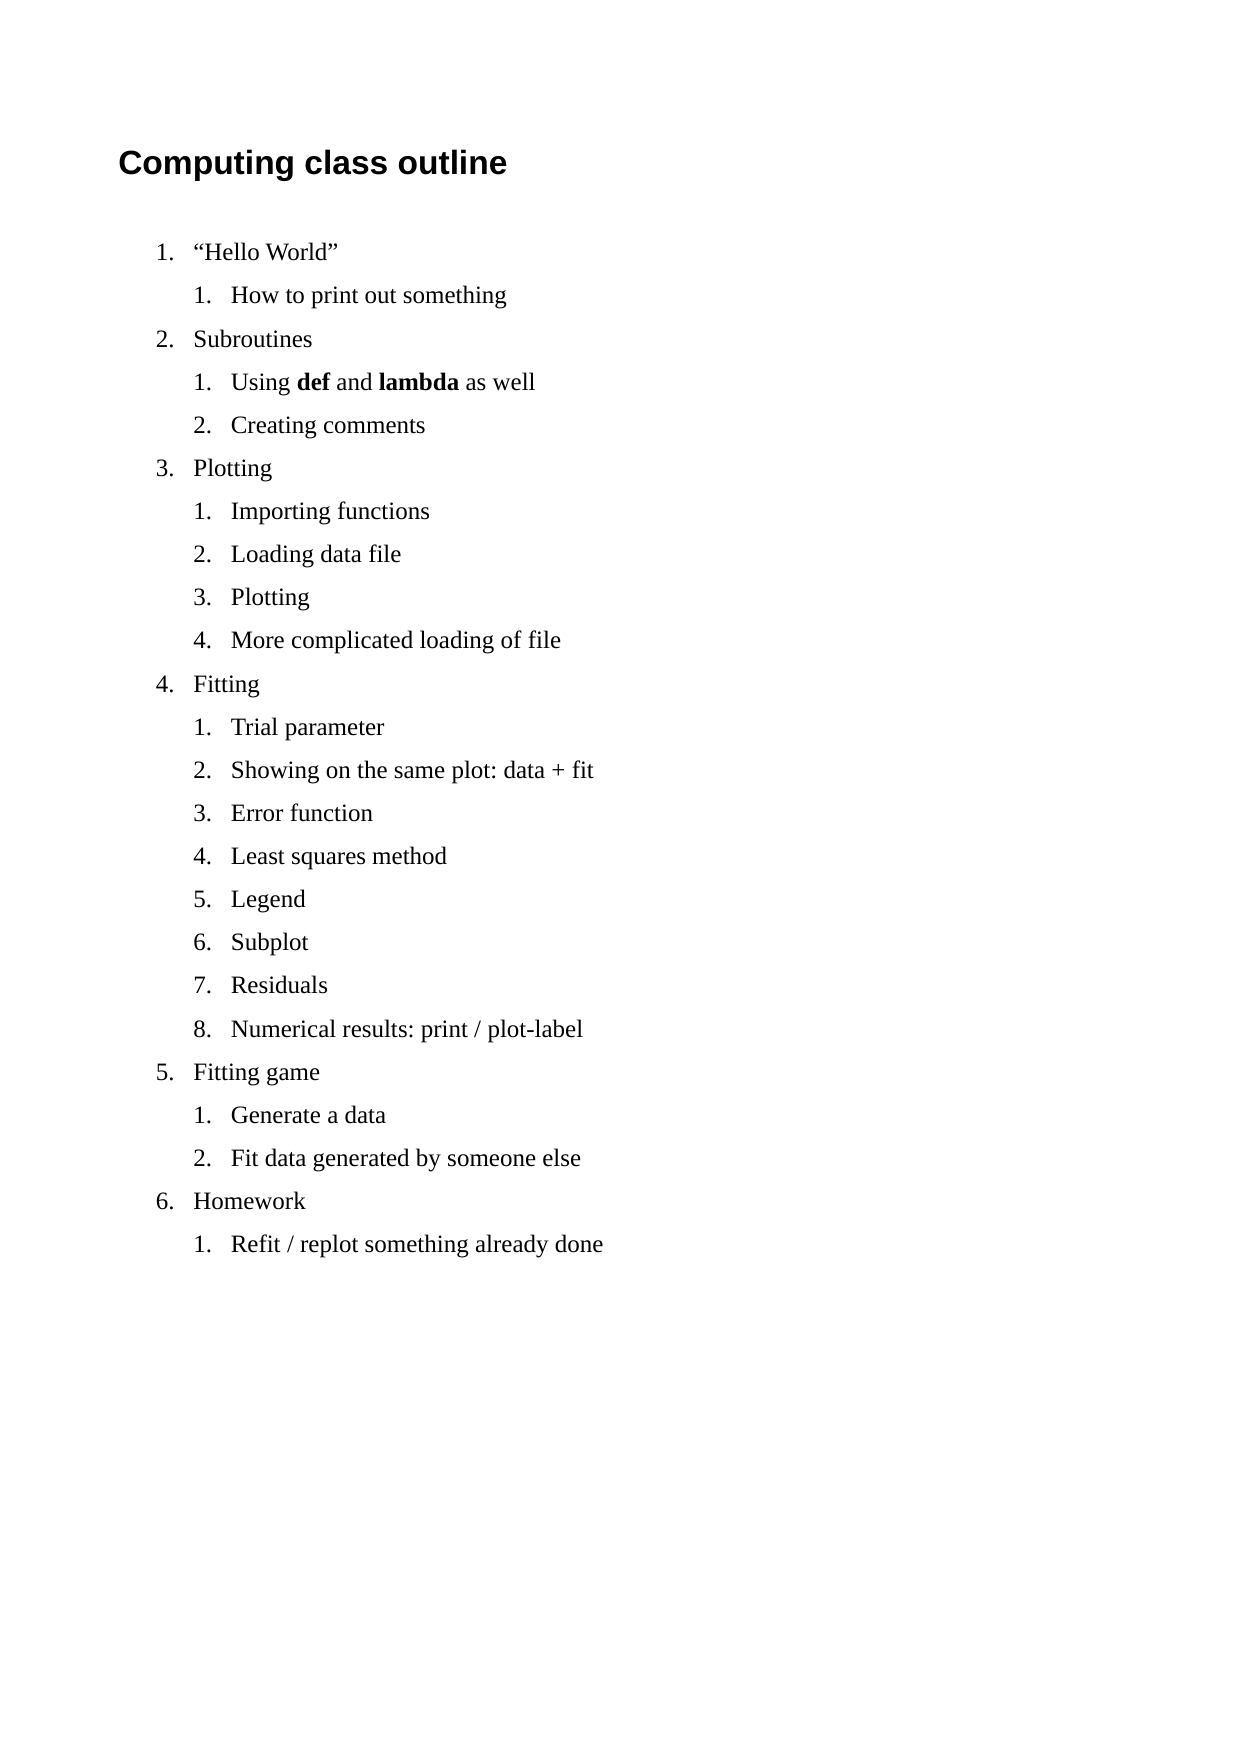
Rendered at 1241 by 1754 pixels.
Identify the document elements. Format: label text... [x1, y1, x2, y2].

list Plotting [193, 582, 1122, 611]
list Using def and lambda as well [193, 367, 1122, 396]
list How to print out something [193, 281, 1122, 309]
list Generate a data [193, 1100, 1122, 1129]
list Legend [193, 884, 1122, 913]
list Loading data file [193, 539, 1122, 568]
subtitle Computing class outline [118, 143, 1122, 182]
list Fitting [156, 669, 1122, 697]
list Fit data generated by someone else [193, 1143, 1122, 1172]
list Subroutines [156, 324, 1122, 352]
list Residuals [193, 971, 1122, 999]
list Plotting [156, 453, 1122, 482]
list Showing on the same plot: data + fit [193, 755, 1122, 784]
list Homework [156, 1186, 1122, 1215]
list Trial parameter [193, 712, 1122, 741]
list Fitting game [156, 1057, 1122, 1086]
list Creating comments [193, 410, 1122, 439]
list Subplot [193, 927, 1122, 956]
list Importing functions [193, 496, 1122, 525]
list Least squares method [193, 841, 1122, 870]
list Refit / replot something already done [193, 1229, 1122, 1258]
list Numerical results: print / plot-label [193, 1014, 1122, 1042]
list Error function [193, 798, 1122, 827]
list More complicated loading of file [193, 626, 1122, 654]
list “Hello World” [156, 237, 1122, 266]
